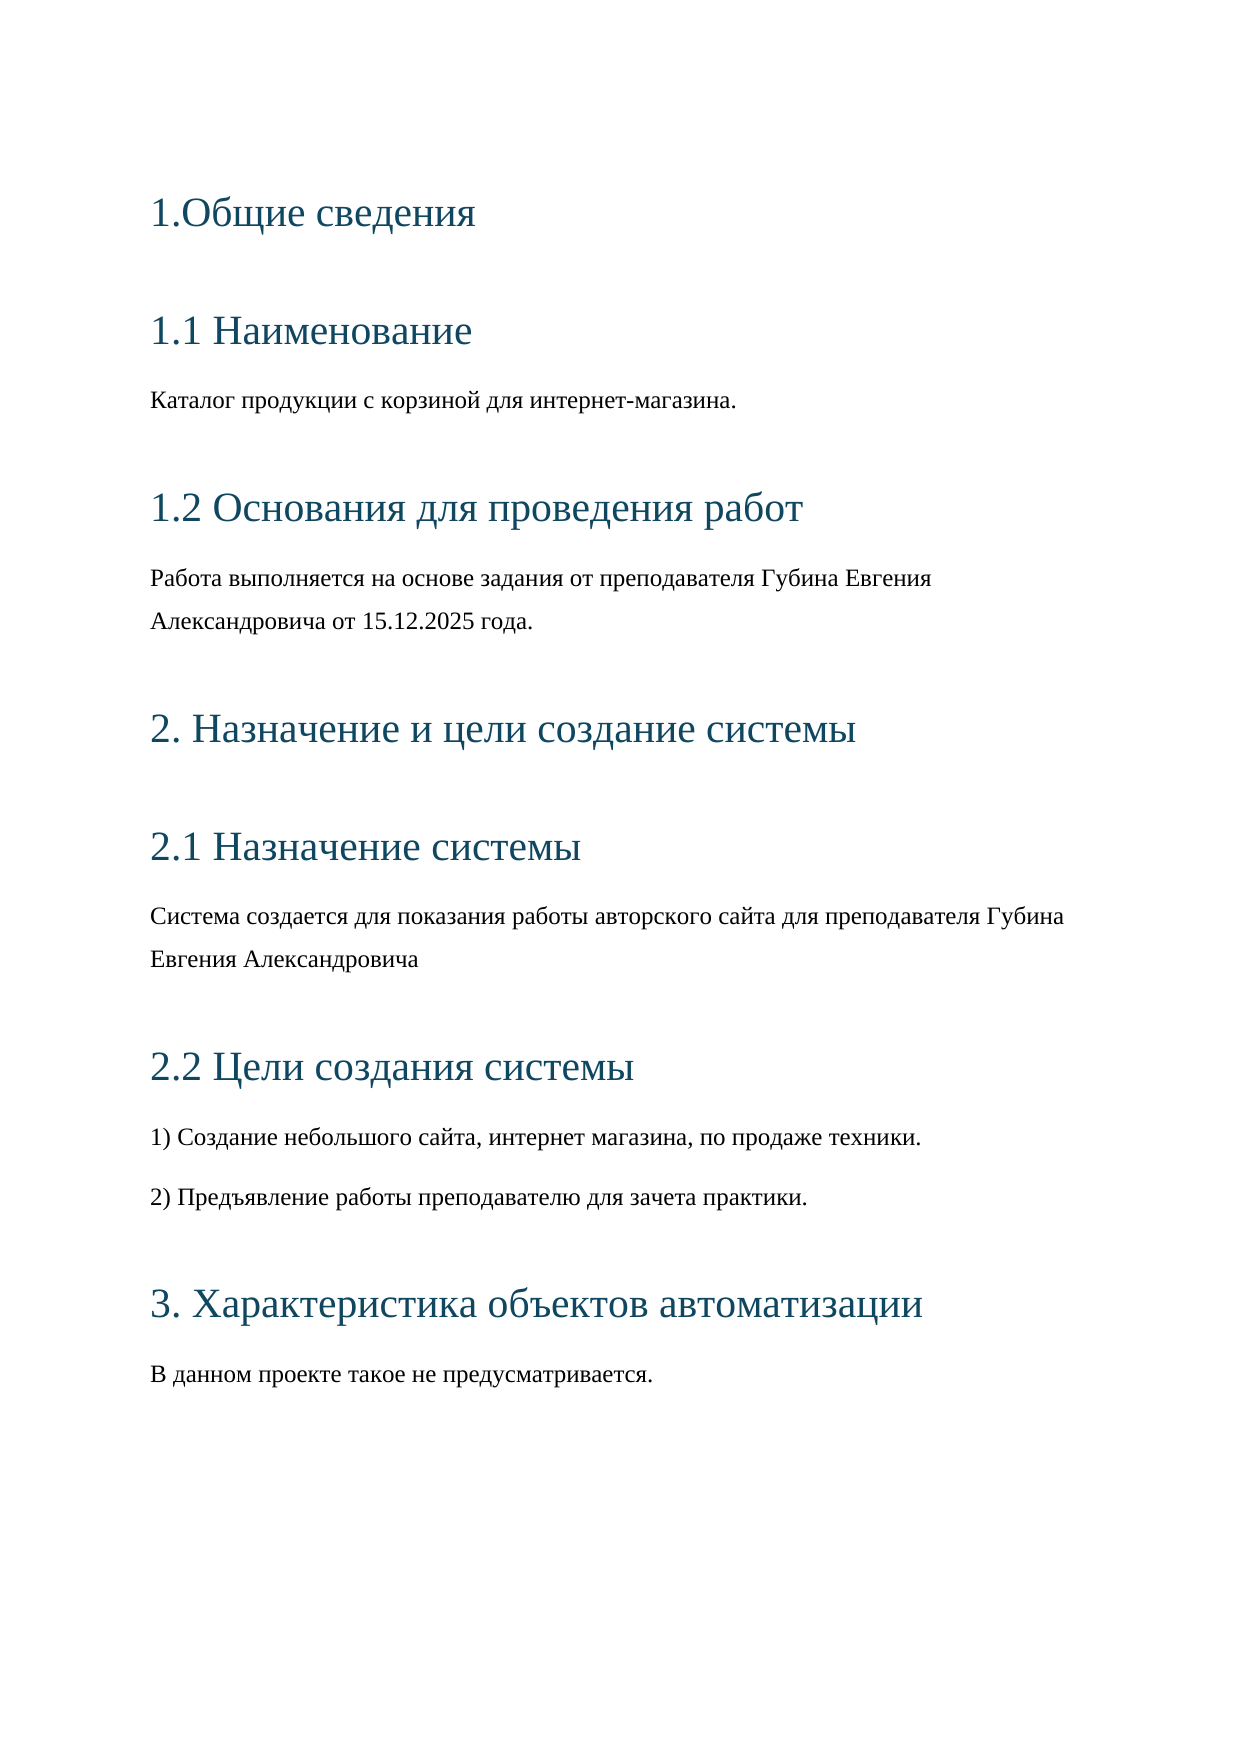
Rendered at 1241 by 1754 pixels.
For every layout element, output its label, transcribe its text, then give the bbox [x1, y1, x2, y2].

subtitle 1.1 Наименование [150, 305, 1090, 353]
subtitle 3. Характеристика объектов автоматизации [150, 1279, 1090, 1327]
subtitle 1.Общие сведения [150, 187, 1090, 235]
text Система создается для показания работы авторского сайта для преподавателя Губина Евгения Александровича [150, 901, 1090, 973]
subtitle 1.2 Основания для проведения работ [150, 483, 1090, 531]
text В данном проекте такое не предусматривается. [150, 1359, 1090, 1388]
text Работа выполняется на основе задания от преподавателя Губина Евгения Александровича от 15.12.2025 года. [150, 563, 1090, 635]
subtitle 2.1 Назначение системы [150, 821, 1090, 869]
subtitle 2.2 Цели создания системы [150, 1042, 1090, 1089]
text 2) Предъявление работы преподавателю для зачета практики. [150, 1182, 1090, 1210]
subtitle 2. Назначение и цели создание системы [150, 703, 1090, 751]
text Каталог продукции с корзиной для интернет-магазина. [150, 385, 1090, 414]
text 1) Создание небольшого сайта, интернет магазина, по продаже техники. [150, 1122, 1090, 1151]
